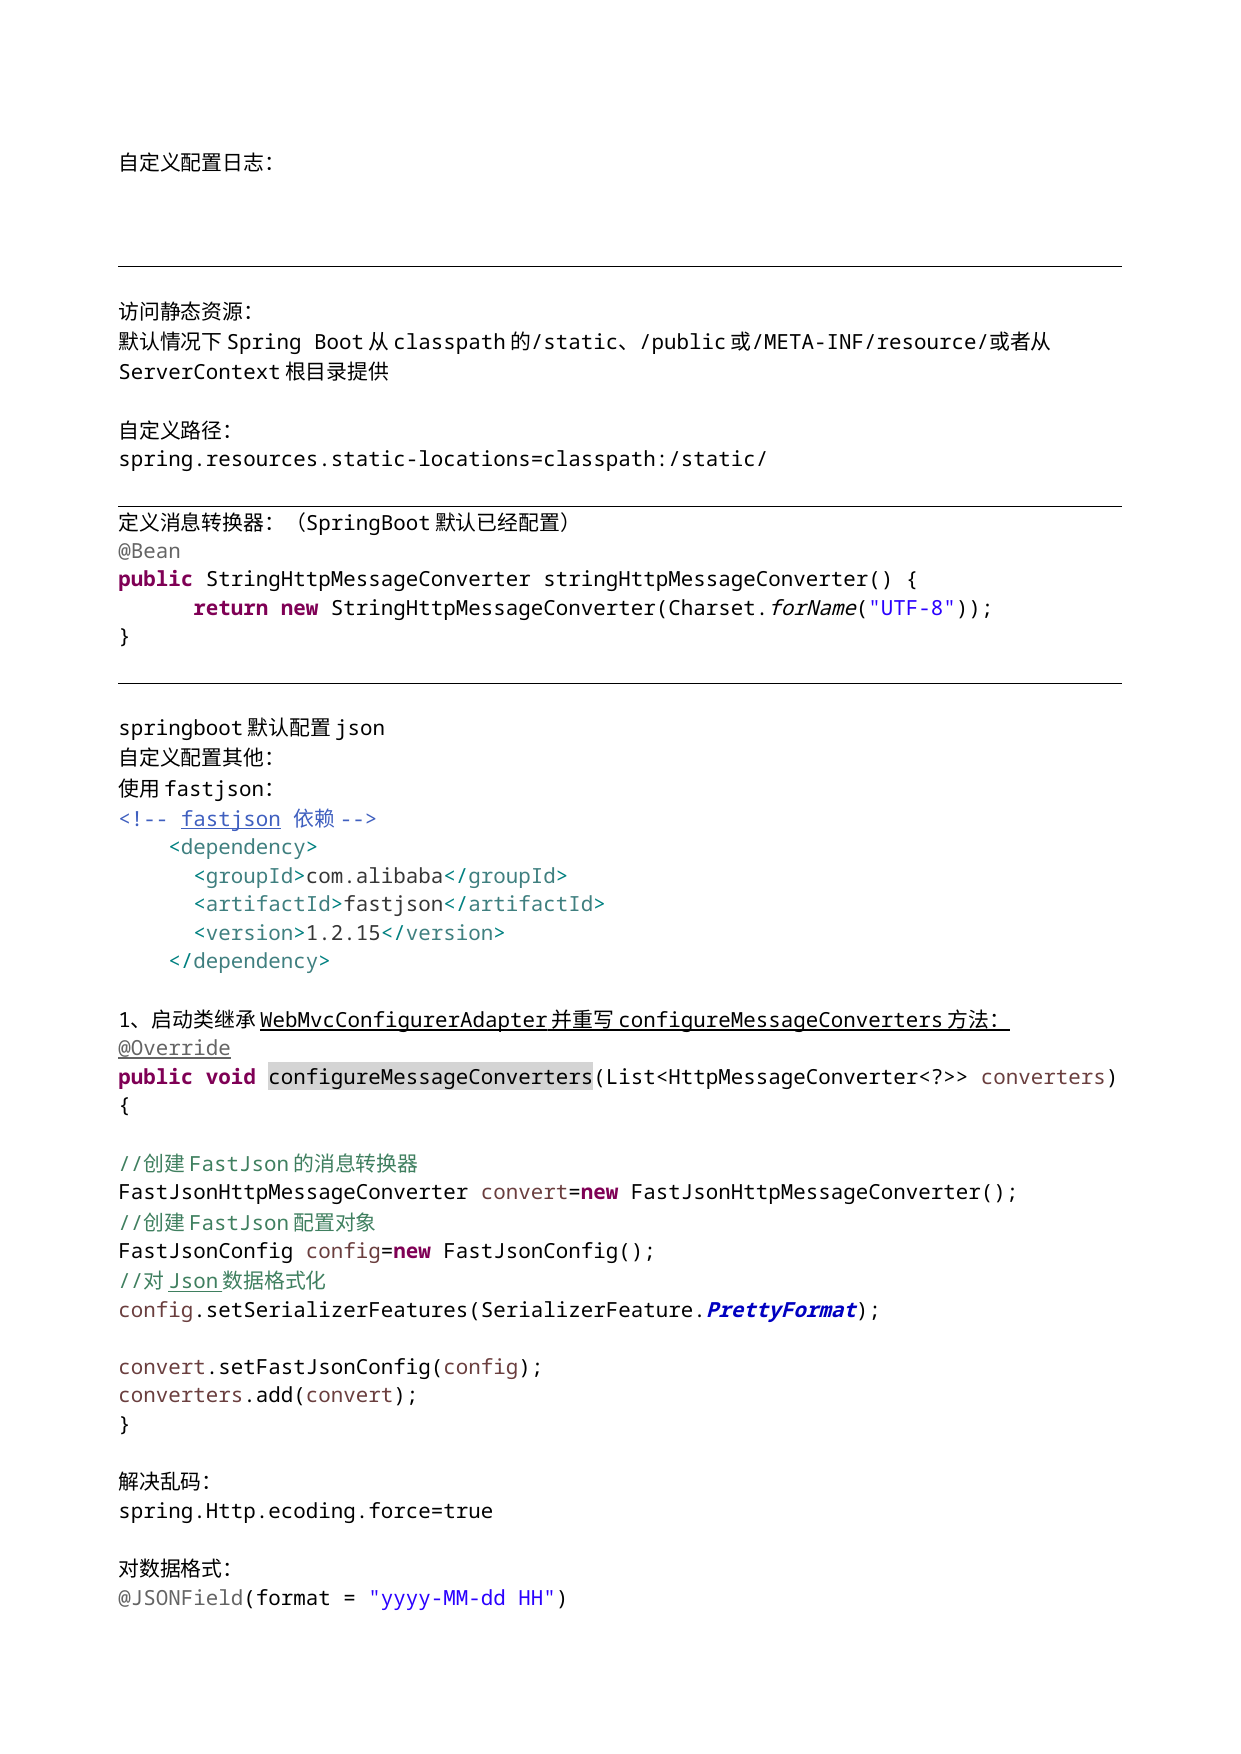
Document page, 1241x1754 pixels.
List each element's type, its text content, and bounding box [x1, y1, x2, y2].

text 1、启动类继承WebMvcConfigurerAdapter并重写configureMessageConverters方法： [118, 1003, 1122, 1033]
text } [118, 621, 1122, 650]
text //创建FastJson的消息转换器 [118, 1147, 1122, 1177]
text //创建FastJson配置对象 [118, 1206, 1122, 1236]
text convert.setFastJsonConfig(config); [118, 1352, 1122, 1380]
text @Bean [118, 536, 1122, 564]
text converters.add(convert); [118, 1380, 1122, 1409]
text <!-- fastjson 依赖 --> [118, 802, 1122, 832]
text @JSONField(format = "yyyy-MM-dd HH") [118, 1583, 1122, 1611]
text 默认情况下Spring Boot从classpath的/static、/public或/META-INF/resource/或者从ServerContext根目录提供 [118, 325, 1122, 386]
text FastJsonConfig config=new FastJsonConfig(); [118, 1236, 1122, 1264]
text 使用fastjson： [118, 772, 1122, 802]
text springboot默认配置json [118, 711, 1122, 742]
text 访问静态资源： [118, 295, 1122, 325]
text <artifactId>fastjson</artifactId> [118, 889, 1122, 918]
text <groupId>com.alibaba</groupId> [118, 861, 1122, 889]
text } [118, 1409, 1122, 1437]
text 解决乱码： [118, 1466, 1122, 1496]
text public StringHttpMessageConverter stringHttpMessageConverter() { [118, 564, 1122, 593]
text spring.Http.ecoding.force=true [118, 1496, 1122, 1524]
text config.setSerializerFeatures(SerializerFeature.PrettyFormat); [118, 1295, 1122, 1323]
text spring.resources.static-locations=classpath:/static/ [118, 444, 1122, 473]
text @Override [118, 1033, 1122, 1062]
text //对Json数据格式化 [118, 1264, 1122, 1295]
text return new StringHttpMessageConverter(Charset.forName("UTF-8")); [118, 593, 1122, 621]
text 定义消息转换器：（SpringBoot默认已经配置） [118, 507, 1122, 536]
text </dependency> [118, 946, 1122, 974]
text <dependency> [118, 832, 1122, 861]
text <version>1.2.15</version> [118, 918, 1122, 946]
text public void configureMessageConverters(List<HttpMessageConverter<?>> converters) { [118, 1062, 1122, 1119]
text 自定义配置日志： [118, 147, 1122, 177]
text 对数据格式： [118, 1553, 1122, 1583]
text 自定义路径： [118, 414, 1122, 444]
text 自定义配置其他： [118, 742, 1122, 772]
text FastJsonHttpMessageConverter convert=new FastJsonHttpMessageConverter(); [118, 1177, 1122, 1206]
